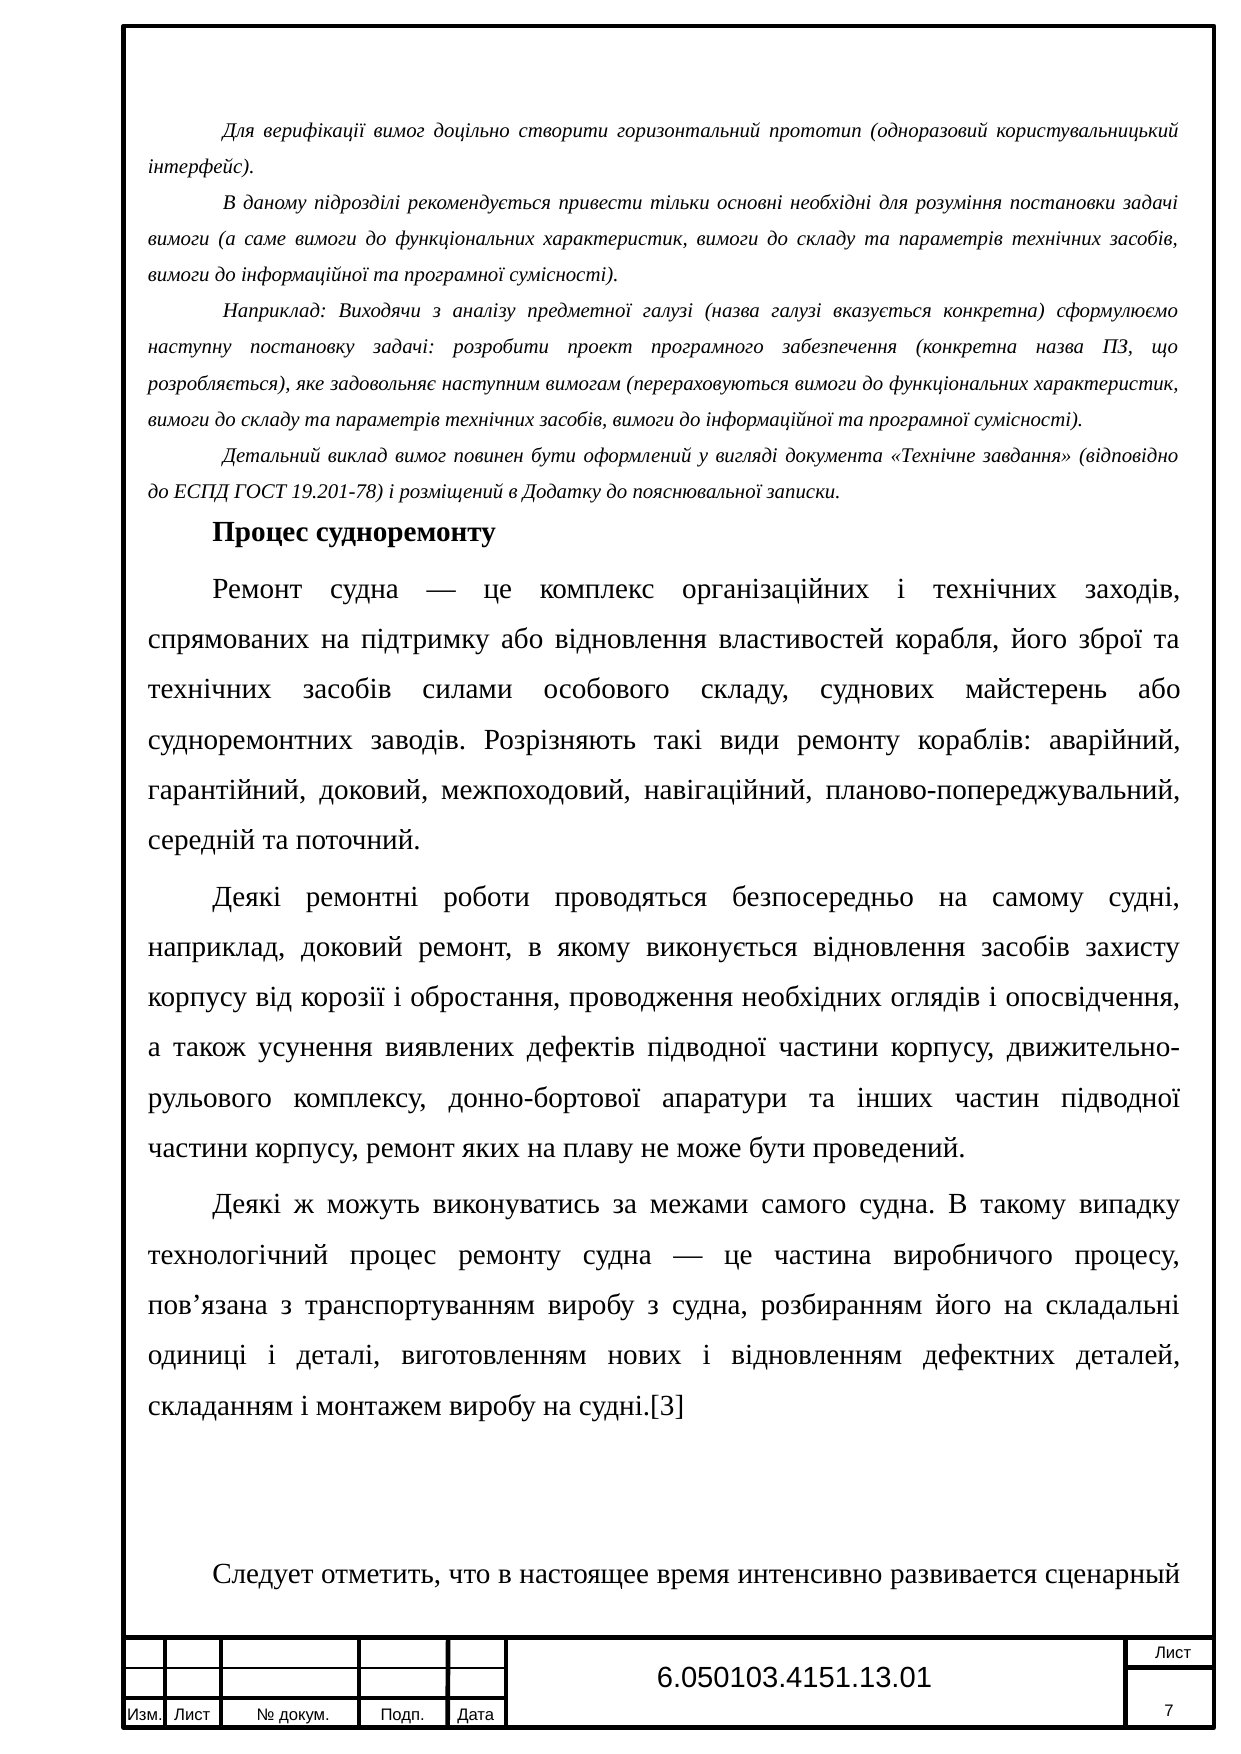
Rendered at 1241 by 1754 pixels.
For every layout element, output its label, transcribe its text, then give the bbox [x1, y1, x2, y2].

text Ремонт судна — це комплекс організаційних і технічних заходів, спрямованих на підтримку або відновлення властивостей корабля, його зброї та технічних засобів силами особового складу, суднових майстерень або судноремонтних заводів. Розрізняють такі види ремонту кораблів: аварійний, гарантійний, доковий, межпоходовий, навігаційний, планово-попереджувальний, середній та поточний. [148, 571, 1181, 856]
text Деякі ж можуть виконуватись за межами самого судна. В такому випадку технологічний процес ремонту судна — це частина виробничого процесу, пов’язана з транспортуванням виробу з судна, розбиранням його на складальні одиниці і деталі, виготовленням нових і відновленням дефектних деталей, складанням і монтажем виробу на судні.[3] [148, 1186, 1181, 1421]
text В даному підрозділі рекомендується привести тільки основні необхідні для розуміння постановки задачі вимоги (а саме вимоги до функціональних характеристик, вимоги до складу та параметрів технічних засобів, вимоги до інформаційної та програмної сумісності). [148, 190, 1181, 286]
text Для верифікації вимог доцільно створити горизонтальний прототип (одноразовий користувальницький інтерфейс). [148, 118, 1181, 178]
text Наприклад: Виходячи з аналізу предметної галузі (назва галузі вказується конкретна) сформулюємо наступну постановку задачі: розробити проект програмного забезпечення (конкретна назва ПЗ, що розробляється), яке задовольняє наступним вимогам (перераховуються вимоги до функціональних характеристик, вимоги до складу та параметрів технічних засобів, вимоги до інформаційної та програмної сумісності). [148, 298, 1181, 431]
text Процес судноремонту [148, 514, 1181, 548]
text Деякі ремонтні роботи проводяться безпосередньо на самому судні, наприклад, доковий ремонт, в якому виконується відновлення засобів захисту корпусу від корозії і обростання, проводження необхідних оглядів і опосвідчення, а також усунення виявлених дефектів підводної частини корпусу, движительно-рульового комплексу, донно-бортової апаратури та інших частин підводної частини корпусу, ремонт яких на плаву не може бути проведений. [148, 879, 1181, 1164]
text Детальний виклад вимог повинен бути оформлений у вигляді документа «Технічне завдання» (відповідно до ЕСПД ГОСТ 19.201-78) і розміщений в Додатку до пояснювальної записки. [148, 442, 1181, 503]
text Следует отметить, что в настоящее время интенсивно развивается сценарный [148, 1556, 1181, 1590]
